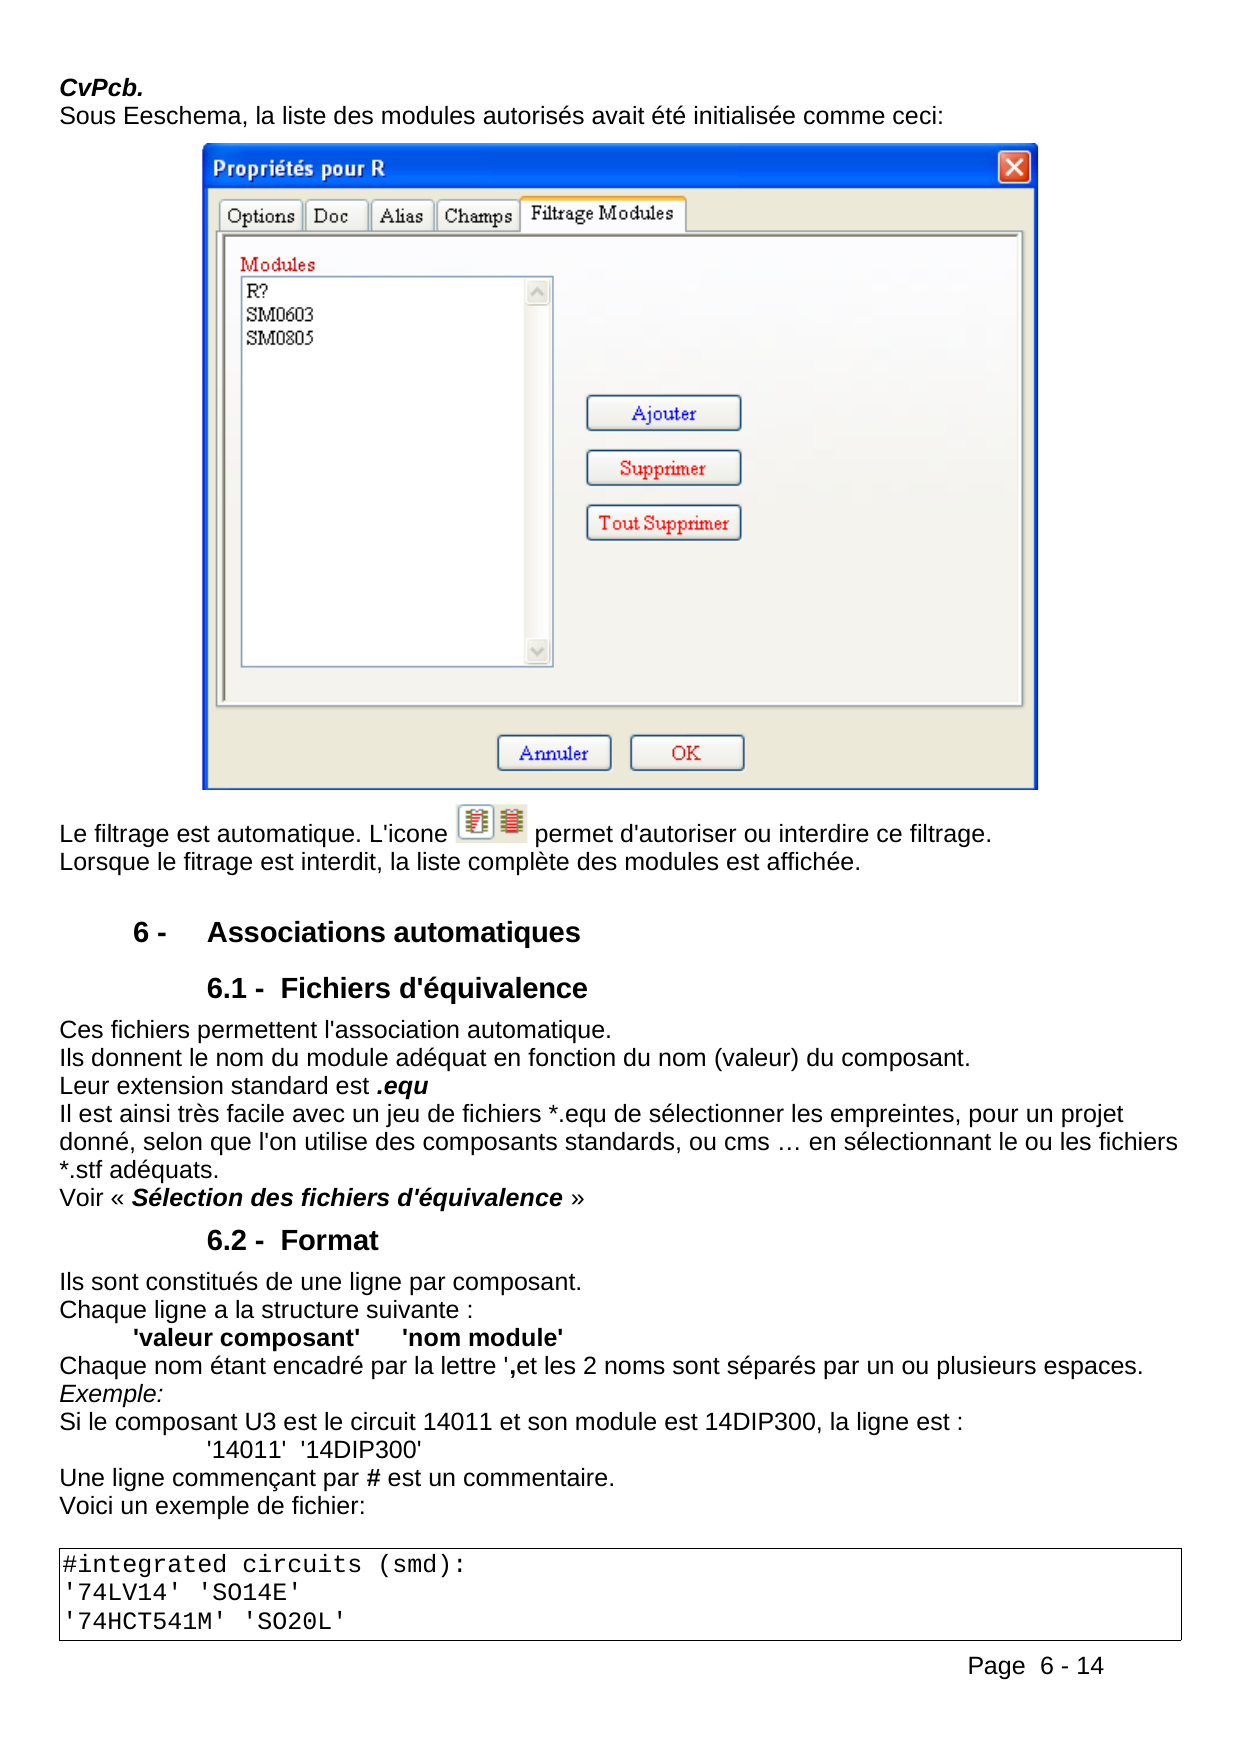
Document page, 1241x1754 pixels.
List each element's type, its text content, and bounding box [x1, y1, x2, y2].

text Une ligne commençant par # est un commentaire. [59, 1464, 1181, 1492]
text '74LV14' 'SO14E' [60, 1577, 1181, 1605]
text Exemple: [59, 1380, 1181, 1408]
text Lorsque le fitrage est interdit, la liste complète des modules est affichée. [59, 848, 1181, 876]
text Ces fichiers permettent l'association automatique. [59, 1016, 1181, 1044]
text Voici un exemple de fichier: [59, 1492, 1181, 1520]
picture [202, 143, 1039, 790]
text Il est ainsi très facile avec un jeu de fichiers *.equ de sélectionner les empreintes, pour un projet donné, selon que l'on utilise des composants standards, ou cms … en sélectionnant le ou les fichiers *.stf adéquats. [59, 1100, 1181, 1184]
text #integrated circuits (smd): [60, 1549, 1181, 1577]
text 'valeur composant' 'nom module' [133, 1324, 1181, 1352]
text Le filtrage est automatique. L'icone permet d'autoriser ou interdire ce filtrage. [59, 803, 1181, 848]
text Si le composant U3 est le circuit 14011 et son module est 14DIP300, la ligne est : [59, 1408, 1181, 1436]
text '14011' '14DIP300' [207, 1436, 1181, 1464]
subtitle Format [133, 1224, 1181, 1256]
subtitle Fichiers d'équivalence [133, 972, 1181, 1004]
picture [455, 803, 528, 843]
text Ils donnent le nom du module adéquat en fonction du nom (valeur) du composant. [59, 1044, 1181, 1072]
subtitle Associations automatiques [59, 916, 1181, 948]
text '74HCT541M' 'SO20L' [60, 1605, 1181, 1640]
text Sous Eeschema, la liste des modules autorisés avait été initialisée comme ceci: [59, 102, 1181, 130]
text Ils sont constitués de une ligne par composant. [59, 1268, 1181, 1296]
text Chaque nom étant encadré par la lettre ',et les 2 noms sont séparés par un ou plusieurs espaces. [59, 1352, 1181, 1380]
text Voir « Sélection des fichiers d'équivalence » [59, 1184, 1181, 1212]
text Leur extension standard est .equ [59, 1072, 1181, 1100]
text Chaque ligne a la structure suivante : [59, 1296, 1181, 1324]
